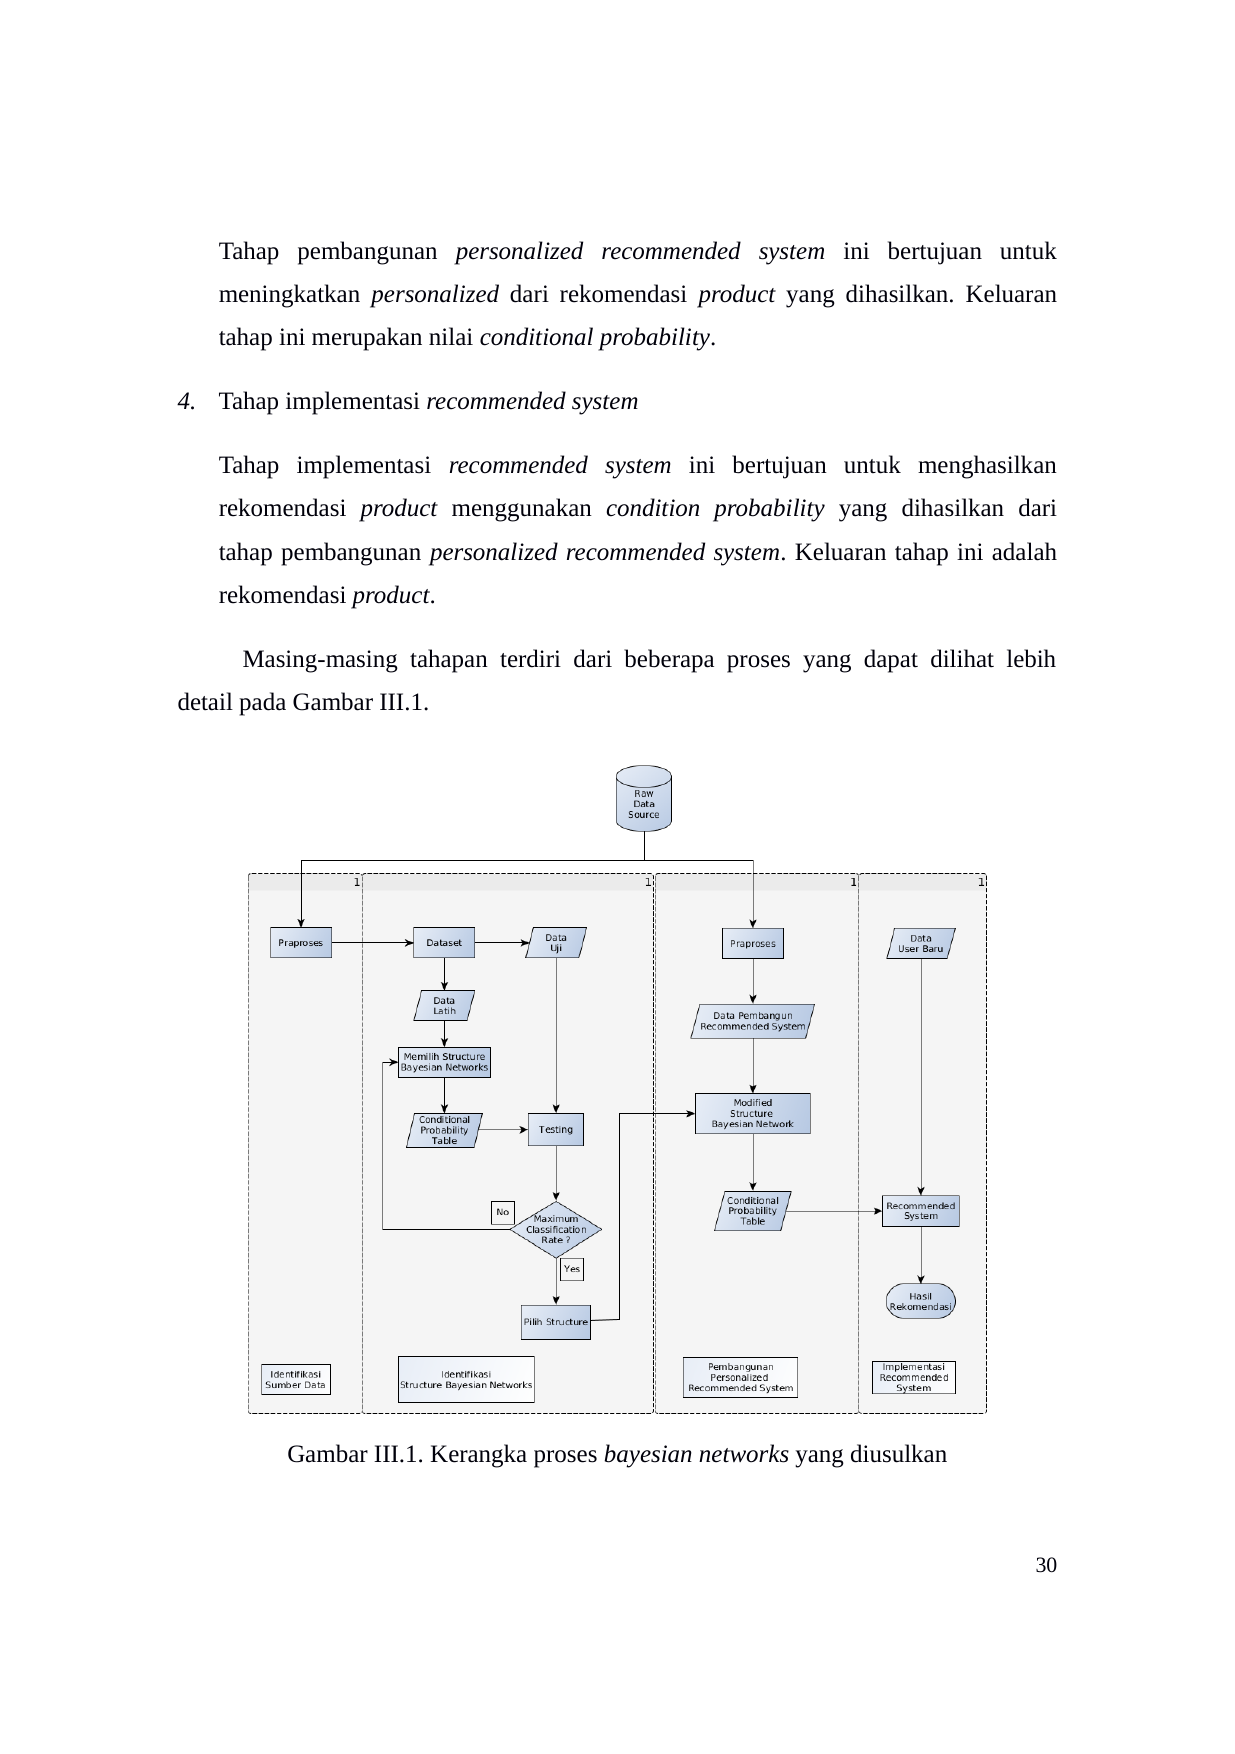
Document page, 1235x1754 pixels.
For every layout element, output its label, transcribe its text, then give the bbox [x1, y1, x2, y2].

text Tahap implementasi recommended system ini bertujuan untuk menghasilkan rekomendasi product menggunakan condition probability yang dihasilkan dari tahap pembangunan personalized recommended system. Keluaran tahap ini adalah rekomendasi product. [218, 450, 1057, 608]
text Tahap pembangunan personalized recommended system ini bertujuan untuk meningkatkan personalized dari rekomendasi product yang dihasilkan. Keluaran tahap ini merupakan nilai conditional probability. [218, 236, 1057, 351]
list Tahap implementasi recommended system [177, 386, 1057, 415]
text Gambar III.1. Kerangka proses bayesian networks yang diusulkan [177, 751, 1057, 1467]
picture [236, 750, 998, 1425]
text Masing-masing tahapan terdiri dari beberapa proses yang dapat dilihat lebih detail pada Gambar III.1. [177, 644, 1057, 716]
